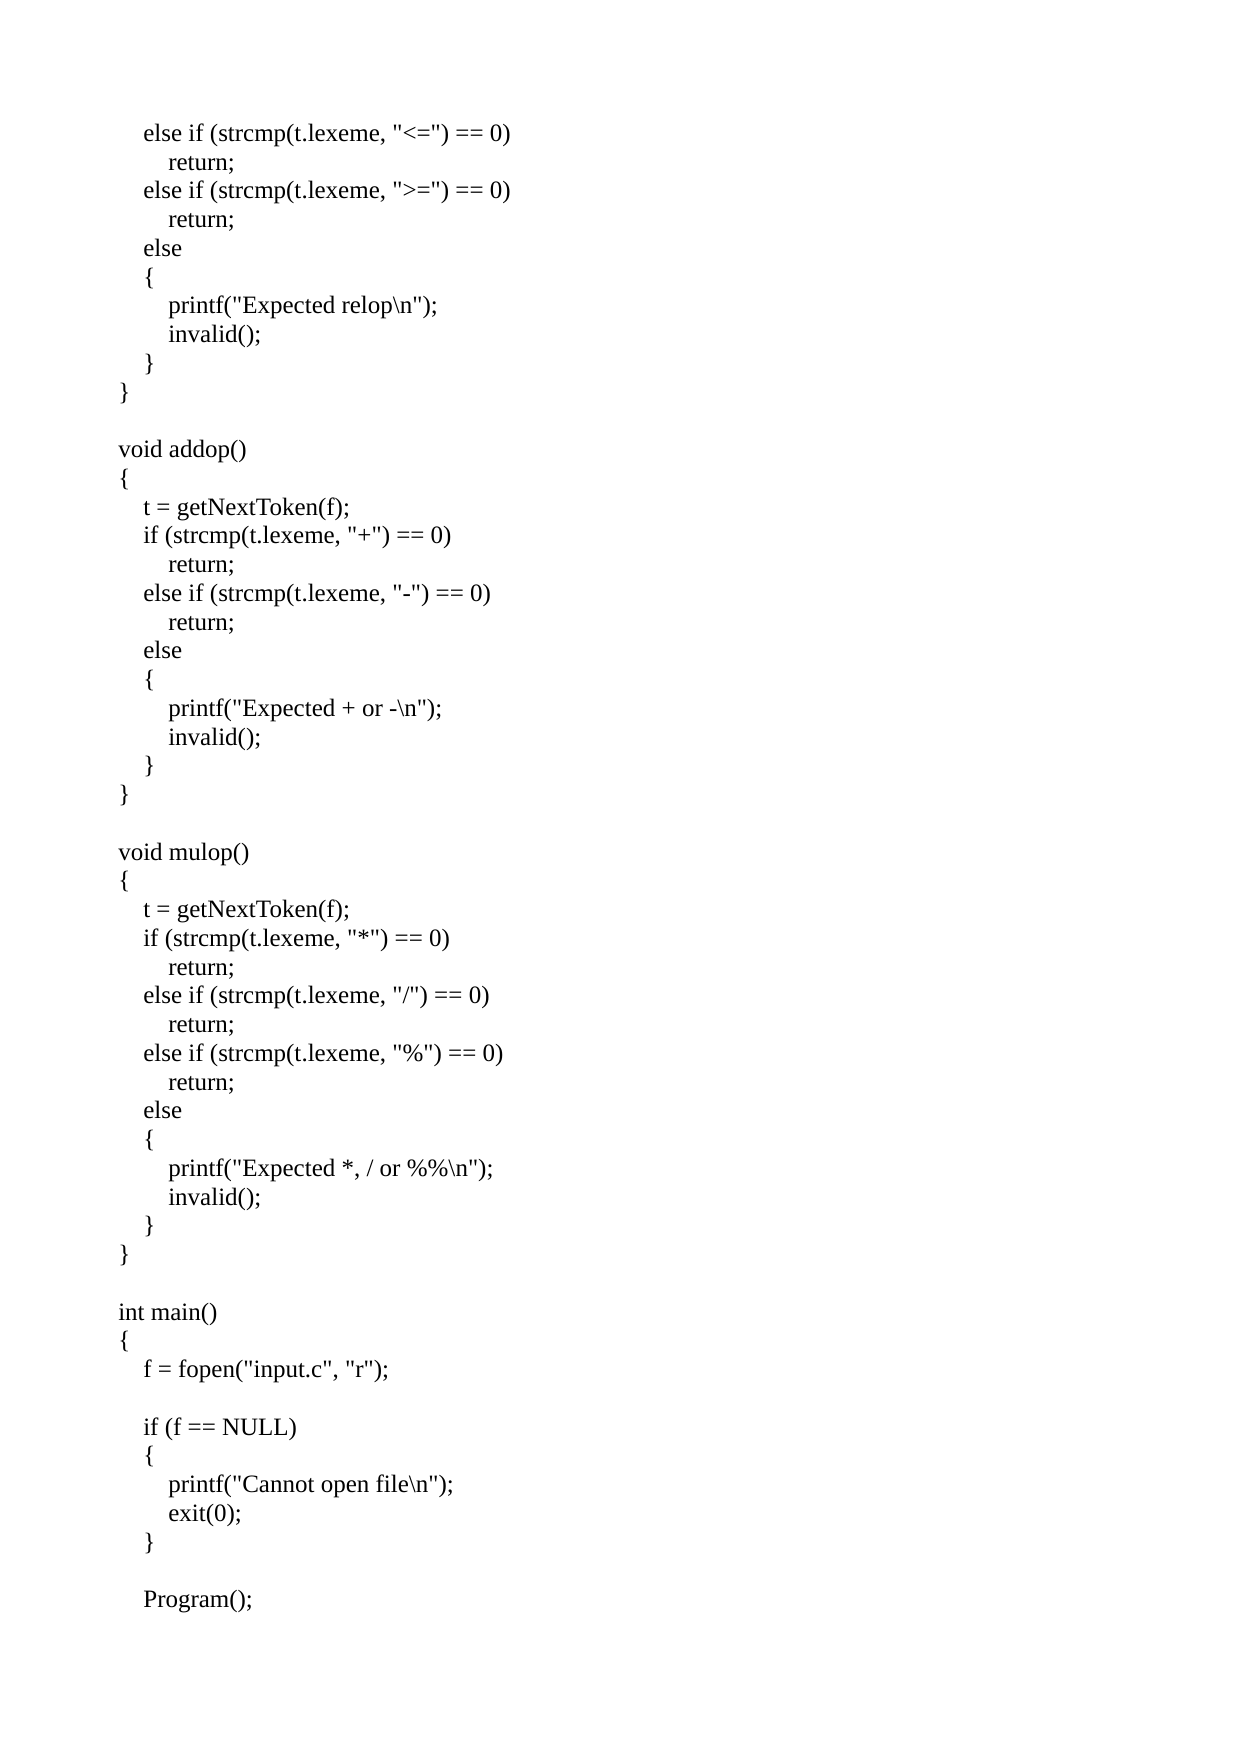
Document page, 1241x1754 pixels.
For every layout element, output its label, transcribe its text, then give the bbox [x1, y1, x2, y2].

text else if (strcmp(t.lexeme, ">=") == 0) [118, 176, 1122, 204]
text int main() [118, 1297, 1122, 1326]
text else if (strcmp(t.lexeme, "-") == 0) [118, 578, 1122, 607]
text if (f == NULL) [118, 1412, 1122, 1441]
text } [118, 377, 1122, 406]
text return; [118, 549, 1122, 578]
text else [118, 1096, 1122, 1124]
text f = fopen("input.c", "r"); [118, 1354, 1122, 1383]
text } [118, 751, 1122, 779]
text if (strcmp(t.lexeme, "+") == 0) [118, 521, 1122, 549]
text { [118, 866, 1122, 894]
text { [118, 664, 1122, 693]
text { [118, 1441, 1122, 1469]
text void mulop() [118, 837, 1122, 866]
text { [118, 1326, 1122, 1354]
text { [118, 463, 1122, 492]
text return; [118, 607, 1122, 636]
text return; [118, 204, 1122, 233]
text } [118, 1211, 1122, 1239]
text return; [118, 1009, 1122, 1038]
text } [118, 1527, 1122, 1556]
text exit(0); [118, 1498, 1122, 1527]
text Program(); [118, 1584, 1122, 1613]
text else if (strcmp(t.lexeme, "/") == 0) [118, 981, 1122, 1009]
text printf("Expected relop\n"); [118, 291, 1122, 319]
text invalid(); [118, 1182, 1122, 1211]
text } [118, 779, 1122, 808]
text t = getNextToken(f); [118, 894, 1122, 923]
text { [118, 1124, 1122, 1153]
text return; [118, 147, 1122, 176]
text printf("Cannot open file\n"); [118, 1469, 1122, 1498]
text else if (strcmp(t.lexeme, "%") == 0) [118, 1038, 1122, 1067]
text invalid(); [118, 319, 1122, 348]
text return; [118, 1067, 1122, 1096]
text t = getNextToken(f); [118, 492, 1122, 521]
text return; [118, 952, 1122, 981]
text printf("Expected + or -\n"); [118, 693, 1122, 722]
text invalid(); [118, 722, 1122, 751]
text { [118, 262, 1122, 291]
text } [118, 348, 1122, 377]
text void addop() [118, 434, 1122, 463]
text else if (strcmp(t.lexeme, "<=") == 0) [118, 118, 1122, 147]
text else [118, 636, 1122, 664]
text printf("Expected *, / or %%\n"); [118, 1153, 1122, 1182]
text else [118, 233, 1122, 262]
text } [118, 1239, 1122, 1268]
text if (strcmp(t.lexeme, "*") == 0) [118, 923, 1122, 952]
